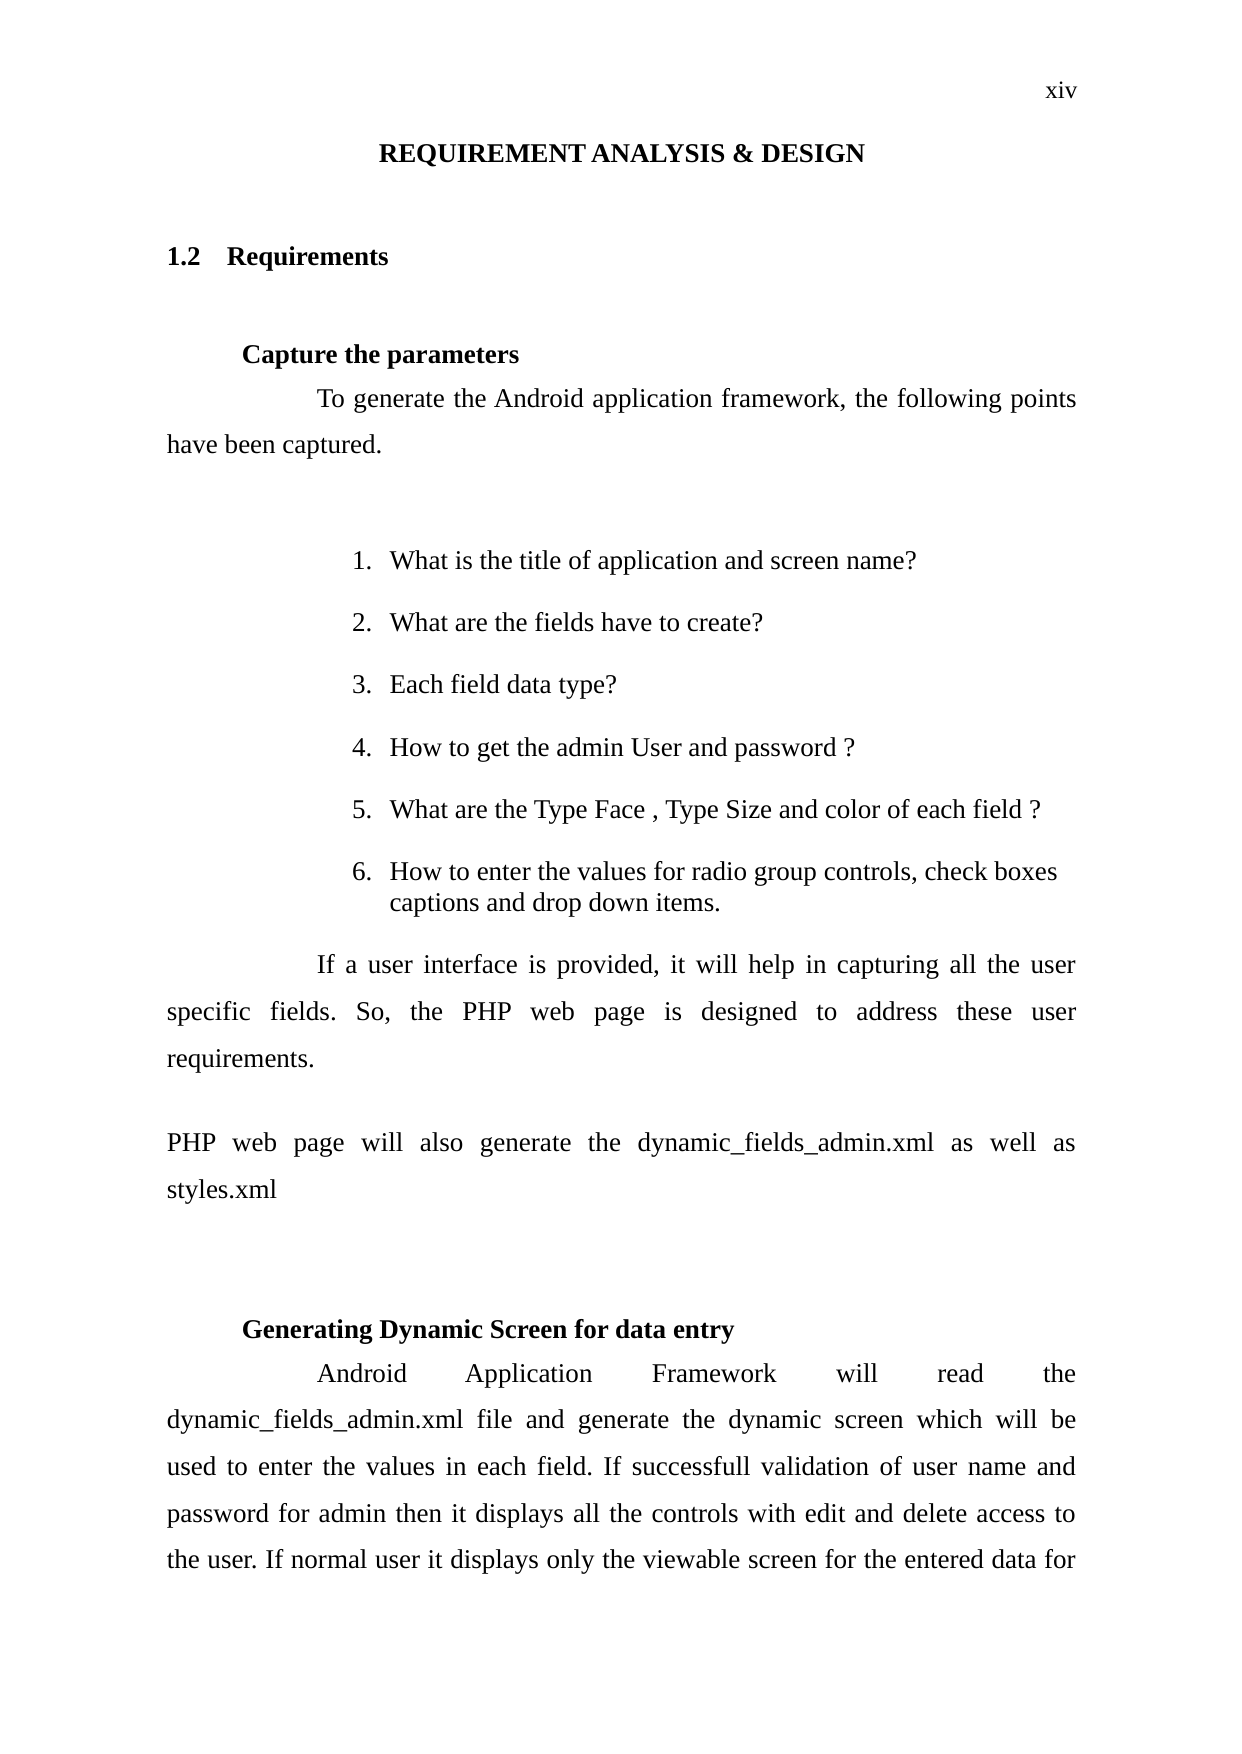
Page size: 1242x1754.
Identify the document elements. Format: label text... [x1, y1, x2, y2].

subtitle Capture the parameters [227, 338, 1077, 369]
text If a user interface is provided, it will help in capturing all the user specific fields. So, the PHP web page is designed to address these user requirements. [167, 949, 1077, 1073]
text PHP web page will also generate the dynamic_fields_admin.xml as well as styles.xml [167, 1126, 1077, 1204]
subtitle Generating Dynamic Screen for data entry [167, 1313, 1077, 1344]
list How to enter the values for radio group controls, check boxes captions and drop down items. [352, 855, 1077, 917]
subtitle Requirements [167, 240, 1077, 271]
list What is the title of application and screen name? [352, 544, 1077, 575]
list Each field data type? [352, 668, 1077, 699]
list How to get the admin User and password ? [352, 731, 1077, 762]
text REQUIREMENT ANALYSIS & DESIGN [167, 137, 1077, 169]
list What are the Type Face , Type Size and color of each field ? [352, 793, 1077, 824]
list What are the fields have to create? [352, 606, 1077, 637]
text To generate the Android application framework, the following points have been captured. [167, 382, 1077, 459]
text Android Application Framework will read the dynamic_fields_admin.xml file and generate the dynamic screen which will be used to enter the values in each field. If successfull validation of user name and password for admin then it displays all the controls with edit and delete access to the user. If normal user it displays only the viewable screen for the entered data for [167, 1357, 1077, 1574]
